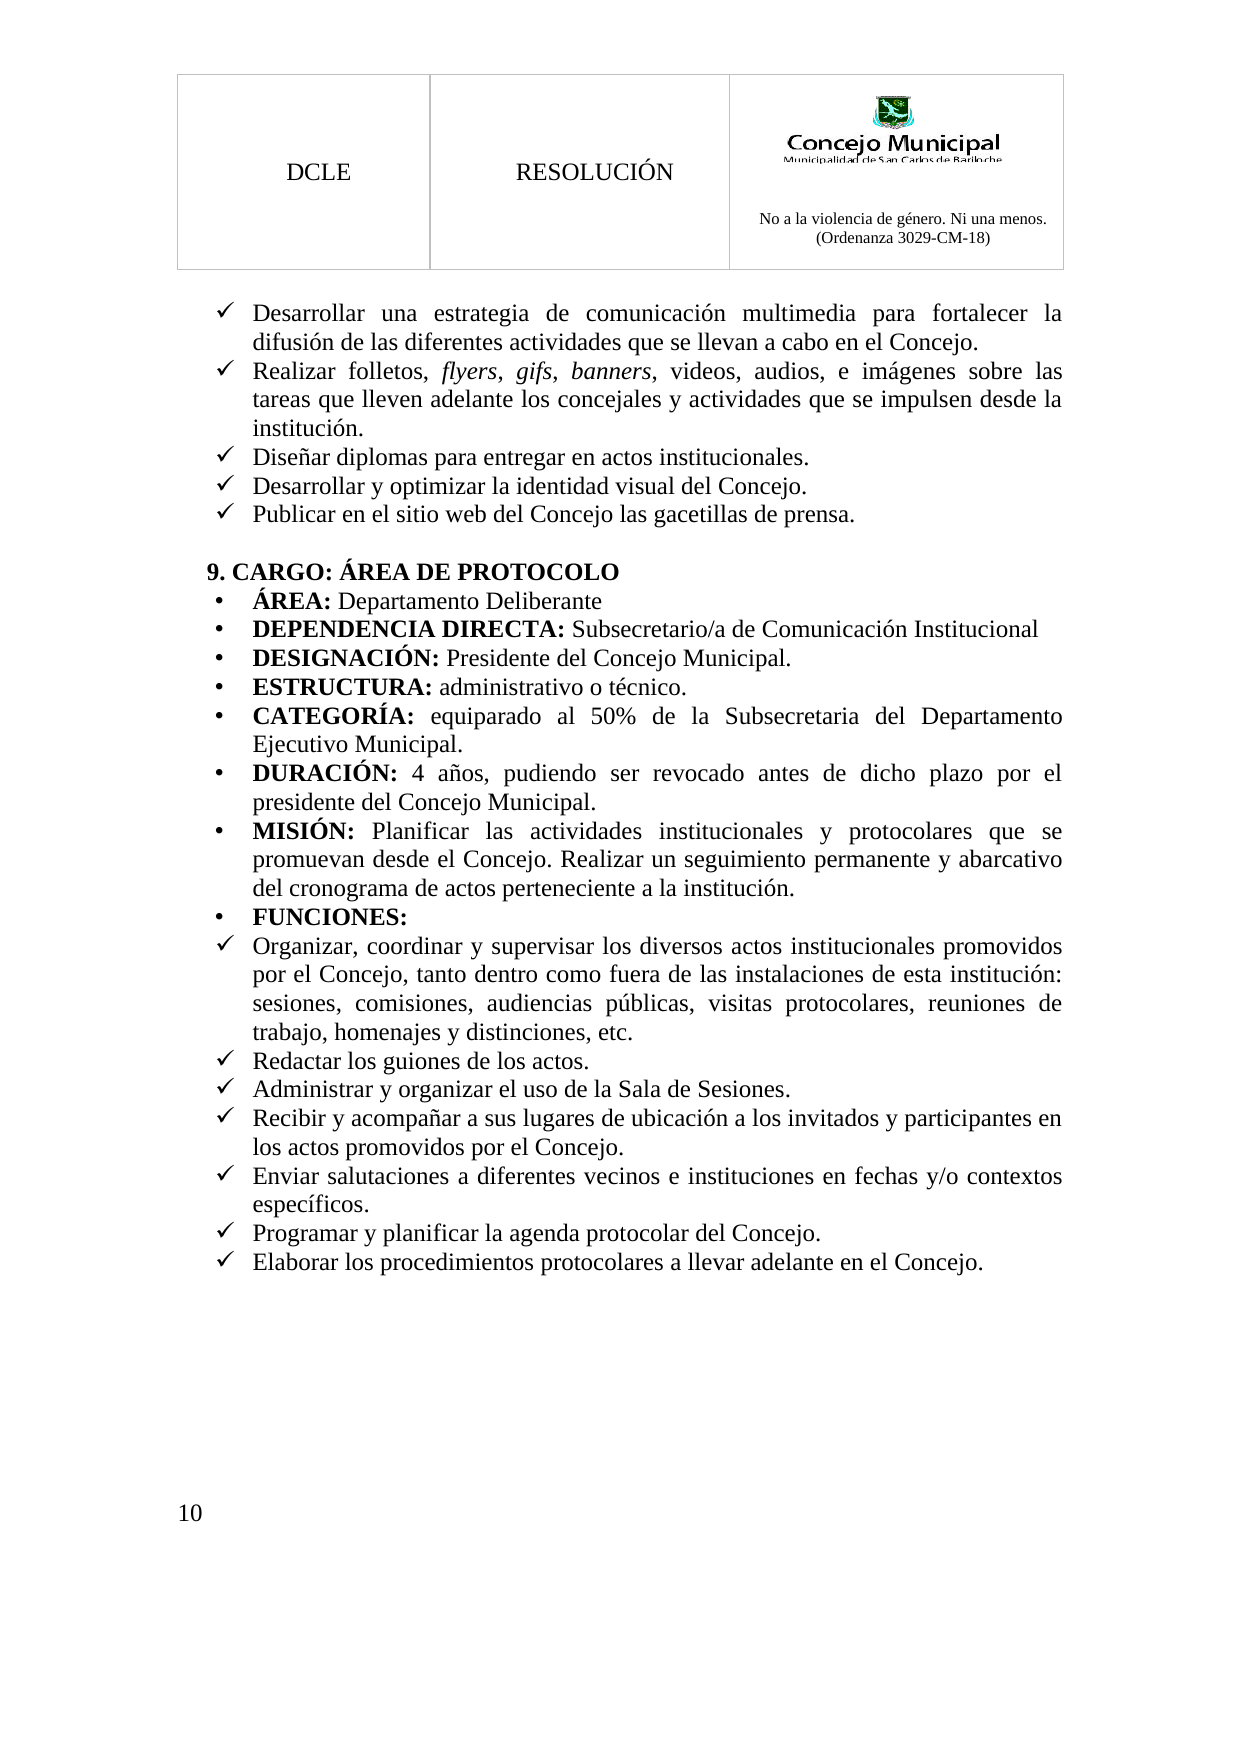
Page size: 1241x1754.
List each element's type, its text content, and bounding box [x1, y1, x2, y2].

list Redactar los guiones de los actos. [215, 1046, 1063, 1074]
list Publicar en el sitio web del Concejo las gacetillas de prensa. [215, 499, 1063, 528]
list ÁREA: Departamento Deliberante [215, 586, 1063, 614]
list Recibir y acompañar a sus lugares de ubicación a los invitados y participantes en los actos promovidos por el Concejo. [215, 1103, 1063, 1161]
text 9. CARGO: ÁREA DE PROTOCOLO [177, 557, 1063, 586]
list ESTRUCTURA: administrativo o técnico. [215, 672, 1063, 701]
list Desarrollar y optimizar la identidad visual del Concejo. [215, 471, 1063, 499]
list DESIGNACIÓN: Presidente del Concejo Municipal. [215, 643, 1063, 672]
list DEPENDENCIA DIRECTA: Subsecretario/a de Comunicación Institucional [215, 614, 1063, 643]
list MISIÓN: Planificar las actividades institucionales y protocolares que se promuevan desde el Concejo. Realizar un seguimiento permanente y abarcativo del cronograma de actos perteneciente a la institución. [215, 816, 1063, 902]
list Enviar salutaciones a diferentes vecinos e instituciones en fechas y/o contextos específicos. [215, 1161, 1063, 1218]
list DURACIÓN: 4 años, pudiendo ser revocado antes de dicho plazo por el presidente del Concejo Municipal. [215, 758, 1063, 816]
list CATEGORÍA: equiparado al 50% de la Subsecretaria del Departamento Ejecutivo Municipal. [215, 701, 1063, 758]
list Administrar y organizar el uso de la Sala de Sesiones. [215, 1074, 1063, 1103]
list FUNCIONES: [215, 902, 1063, 931]
list Organizar, coordinar y supervisar los diversos actos institucionales promovidos por el Concejo, tanto dentro como fuera de las instalaciones de esta institución: sesiones, comisiones, audiencias públicas, visitas protocolares, reuniones de trabajo, homenajes y distinciones, etc. [215, 931, 1063, 1046]
list Programar y planificar la agenda protocolar del Concejo. [215, 1218, 1063, 1247]
list Realizar folletos, flyers, gifs, banners, videos, audios, e imágenes sobre las tareas que lleven adelante los concejales y actividades que se impulsen desde la institución. [215, 356, 1063, 442]
list Diseñar diplomas para entregar en actos institucionales. [215, 442, 1063, 471]
list Desarrollar una estrategia de comunicación multimedia para fortalecer la difusión de las diferentes actividades que se llevan a cabo en el Concejo. [215, 298, 1063, 356]
list Elaborar los procedimientos protocolares a llevar adelante en el Concejo. [215, 1247, 1063, 1276]
